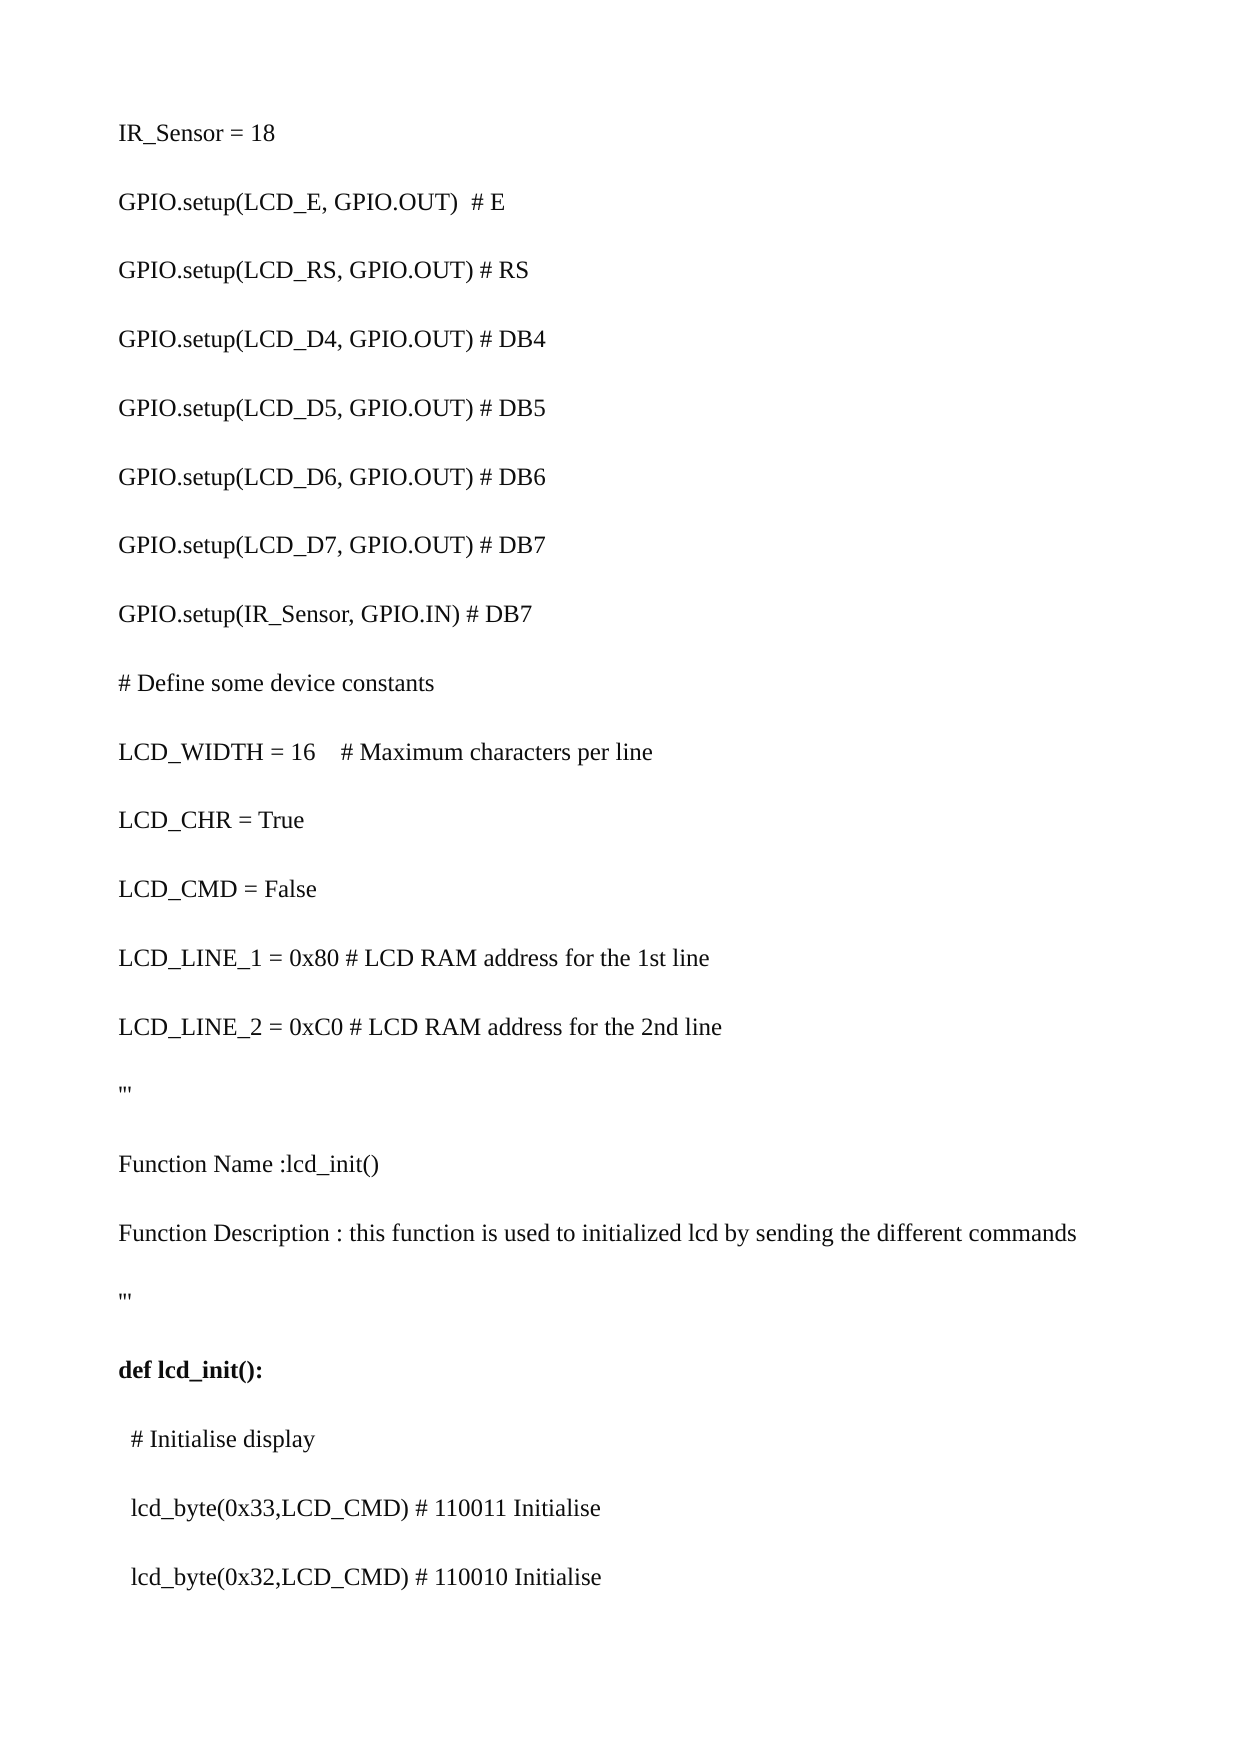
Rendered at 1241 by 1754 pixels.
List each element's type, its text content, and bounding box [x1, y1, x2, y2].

text LCD_LINE_2 = 0xC0 # LCD RAM address for the 2nd line [118, 1012, 1122, 1041]
text GPIO.setup(LCD_D5, GPIO.OUT) # DB5 [118, 393, 1122, 422]
text LCD_CMD = False [118, 874, 1122, 903]
text def lcd_init(): [118, 1356, 1122, 1384]
text Function Description : this function is used to initialized lcd by sending the different commands [118, 1218, 1122, 1247]
text GPIO.setup(IR_Sensor, GPIO.IN) # DB7 [118, 599, 1122, 628]
text ''' [118, 1287, 1122, 1316]
text Function Name :lcd_init() [118, 1149, 1122, 1178]
text LCD_CHR = True [118, 806, 1122, 834]
text lcd_byte(0x33,LCD_CMD) # 110011 Initialise [118, 1493, 1122, 1522]
text LCD_WIDTH = 16 # Maximum characters per line [118, 737, 1122, 766]
text GPIO.setup(LCD_D4, GPIO.OUT) # DB4 [118, 324, 1122, 353]
text # Define some device constants [118, 668, 1122, 697]
text # Initialise display [118, 1424, 1122, 1453]
text GPIO.setup(LCD_E, GPIO.OUT) # E [118, 187, 1122, 216]
text lcd_byte(0x32,LCD_CMD) # 110010 Initialise [118, 1562, 1122, 1591]
text GPIO.setup(LCD_RS, GPIO.OUT) # RS [118, 256, 1122, 284]
text LCD_LINE_1 = 0x80 # LCD RAM address for the 1st line [118, 943, 1122, 972]
text ''' [118, 1081, 1122, 1109]
text GPIO.setup(LCD_D7, GPIO.OUT) # DB7 [118, 531, 1122, 559]
text IR_Sensor = 18 [118, 118, 1122, 147]
text GPIO.setup(LCD_D6, GPIO.OUT) # DB6 [118, 462, 1122, 491]
